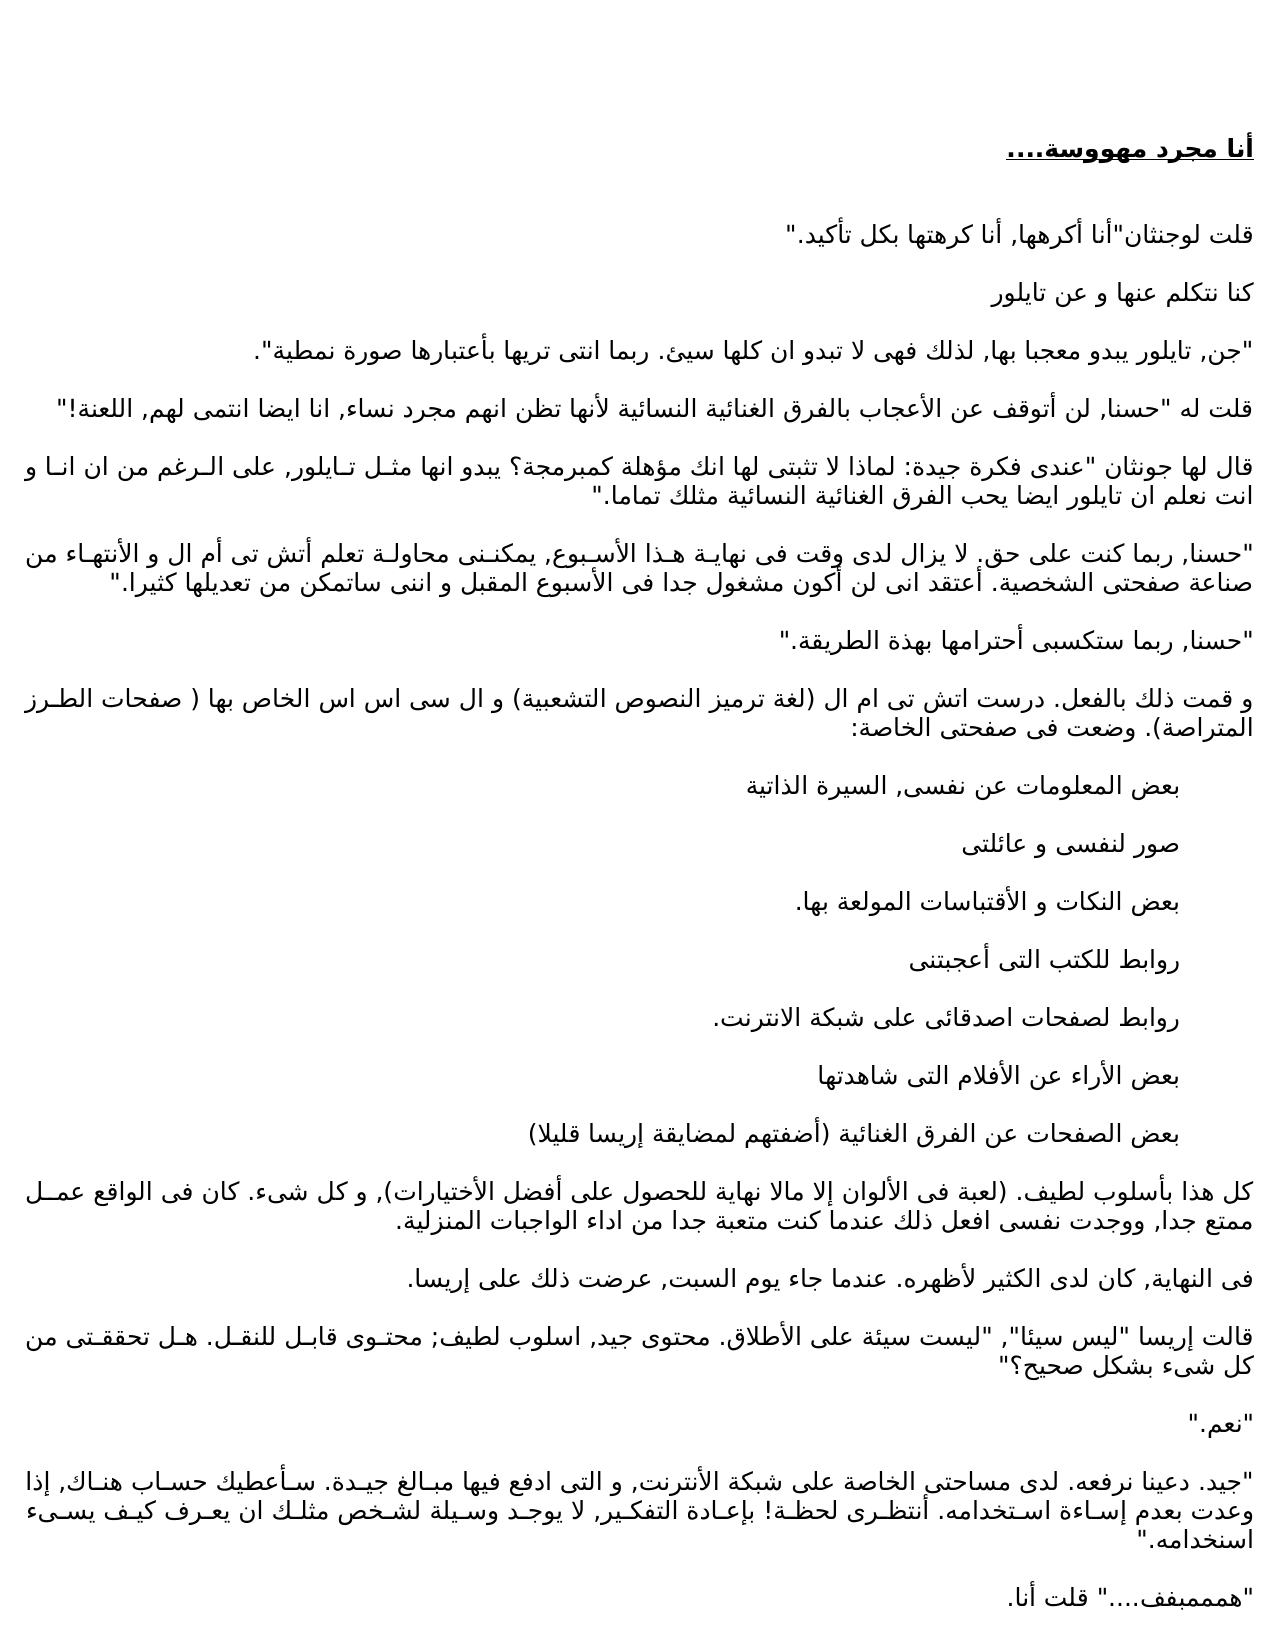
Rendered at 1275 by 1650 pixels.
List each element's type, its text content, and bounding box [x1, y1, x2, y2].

text أنا مجرد مهووسة.... [25, 134, 1254, 163]
text "حسنا, ربما كنت على حق. لا يزال لدى وقت فى نهاية هذا الأسبوع, يمكننى محاولة تعلم أتش تى أم ال و الأنتهاء من صناعة صفحتى الشخصية. أعتقد انى لن أكون مشغول جدا فى الأسبوع المقبل و اننى ساتمكن من تعديلها كثيرا." [25, 539, 1254, 597]
text كل هذا بأسلوب لطيف. (لعبة فى الألوان إلا مالا نهاية للحصول على أفضل الأختيارات), و كل شىء. كان فى الواقع عمل ممتع جدا, ووجدت نفسى افعل ذلك عندما كنت متعبة جدا من اداء الواجبات المنزلية. [25, 1177, 1254, 1235]
text كنا نتكلم عنها و عن تايلور [25, 278, 1254, 307]
text روابط لصفحات اصدقائى على شبكة الانترنت. [25, 1003, 1254, 1032]
text قال لها جونثان "عندى فكرة جيدة: لماذا لا تثبتى لها انك مؤهلة كمبرمجة؟ يبدو انها مثل تايلور, على الرغم من ان انا و انت نعلم ان تايلور ايضا يحب الفرق الغنائية النسائية مثلك تماما." [25, 452, 1254, 510]
text "جن, تايلور يبدو معجبا بها, لذلك فهى لا تبدو ان كلها سيئ. ربما انتى تريها بأعتبارها صورة نمطية". [25, 336, 1254, 365]
text بعض الصفحات عن الفرق الغنائية (أضفتهم لمضايقة إريسا قليلا) [25, 1119, 1254, 1148]
text "حسنا, ربما ستكسبى أحترامها بهذة الطريقة." [25, 626, 1254, 655]
text و قمت ذلك بالفعل. درست اتش تى ام ال (لغة ترميز النصوص التشعبية) و ال سى اس اس الخاص بها ( صفحات الطرز المتراصة). وضعت فى صفحتى الخاصة: [25, 684, 1254, 742]
text صور لنفسى و عائلتى [25, 829, 1254, 858]
text روابط للكتب التى أعجبتنى [25, 945, 1254, 974]
text فى النهاية, كان لدى الكثير لأظهره. عندما جاء يوم السبت, عرضت ذلك على إريسا. [25, 1264, 1254, 1293]
text "نعم." [25, 1409, 1254, 1438]
text بعض المعلومات عن نفسى, السيرة الذاتية [25, 771, 1254, 800]
text "جيد. دعينا نرفعه. لدى مساحتى الخاصة على شبكة الأنترنت, و التى ادفع فيها مبالغ جيدة. سأعطيك حساب هناك, إذا وعدت بعدم إساءة استخدامه. أنتظرى لحظة! بإعادة التفكير, لا يوجد وسيلة لشخص مثلك ان يعرف كيف يسىء اسنخدامه." [25, 1467, 1254, 1554]
text قالت إريسا "ليس سيئا", "ليست سيئة على الأطلاق. محتوى جيد, اسلوب لطيف; محتوى قابل للنقل. هل تحققتى من كل شىء بشكل صحيح؟" [25, 1322, 1254, 1380]
text بعض الأراء عن الأفلام التى شاهدتها [25, 1061, 1254, 1090]
text بعض النكات و الأقتباسات المولعة بها. [25, 887, 1254, 916]
text "همممبفف...." قلت أنا. [25, 1583, 1254, 1612]
text قلت لوجنثان"أنا أكرهها, أنا كرهتها بكل تأكيد." [25, 220, 1254, 249]
text قلت له "حسنا, لن أتوقف عن الأعجاب بالفرق الغنائية النسائية لأنها تظن انهم مجرد نساء, انا ايضا انتمى لهم, اللعنة!" [25, 394, 1254, 423]
